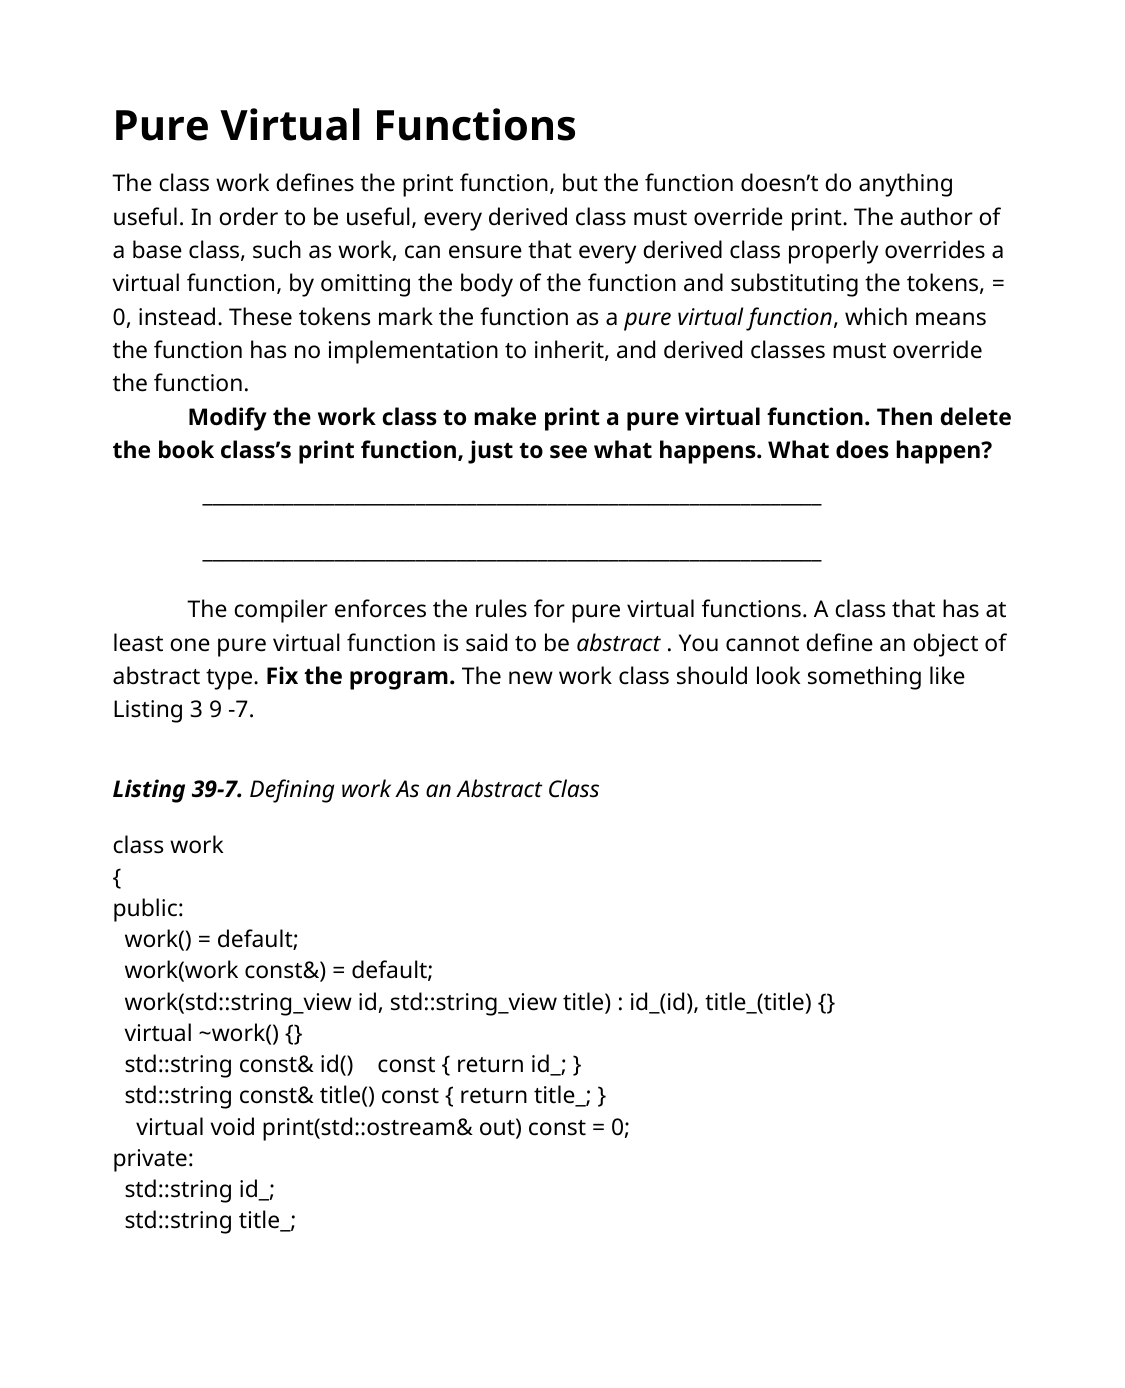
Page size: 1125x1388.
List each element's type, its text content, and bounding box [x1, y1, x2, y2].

text public: [112, 892, 1012, 923]
text virtual ~work() {} [112, 1017, 1012, 1048]
list _____________________________________________________________ [202, 478, 1012, 509]
text std::string title_; [112, 1204, 1012, 1236]
text work(work const&) = default; [112, 954, 1012, 986]
text { [112, 861, 1012, 892]
text std::string id_; [112, 1173, 1012, 1204]
text private: [112, 1142, 1012, 1173]
text std::string const& title() const { return title_; } [112, 1079, 1012, 1111]
text work() = default; [112, 923, 1012, 954]
text The class work defines the print function, but the function doesn’t do anything useful. In order to be useful, every derived class must override print. The author of a base class, such as work, can ensure that every derived class properly overrides a virtual function, by omitting the body of the function and substituting the tokens, = 0, instead. These tokens mark the function as a pure virtual function, which means the function has no implementation to inherit, and derived classes must override the function. [112, 165, 1012, 398]
subtitle Pure Virtual Functions [112, 96, 1012, 153]
text class work [112, 829, 1012, 861]
text work(std::string_view id, std::string_view title) : id_(id), title_(title) {} [112, 986, 1012, 1017]
text The compiler enforces the rules for pure virtual functions. A class that has at least one pure virtual function is said to be abstract . You cannot define an object of abstract type. Fix the program. The new work class should look something like Listing 3 9 -7. [112, 591, 1012, 724]
text Modify the work class to make print a pure virtual function. Then delete the book class’s print function, just to see what happens. What does happen? [112, 398, 1012, 465]
text virtual void print(std::ostream& out) const = 0; [112, 1111, 1012, 1142]
list _____________________________________________________________ [202, 534, 1012, 566]
text Listing 39-7. Defining work As an Abstract Class [112, 772, 1012, 804]
text std::string const& id() const { return id_; } [112, 1048, 1012, 1079]
